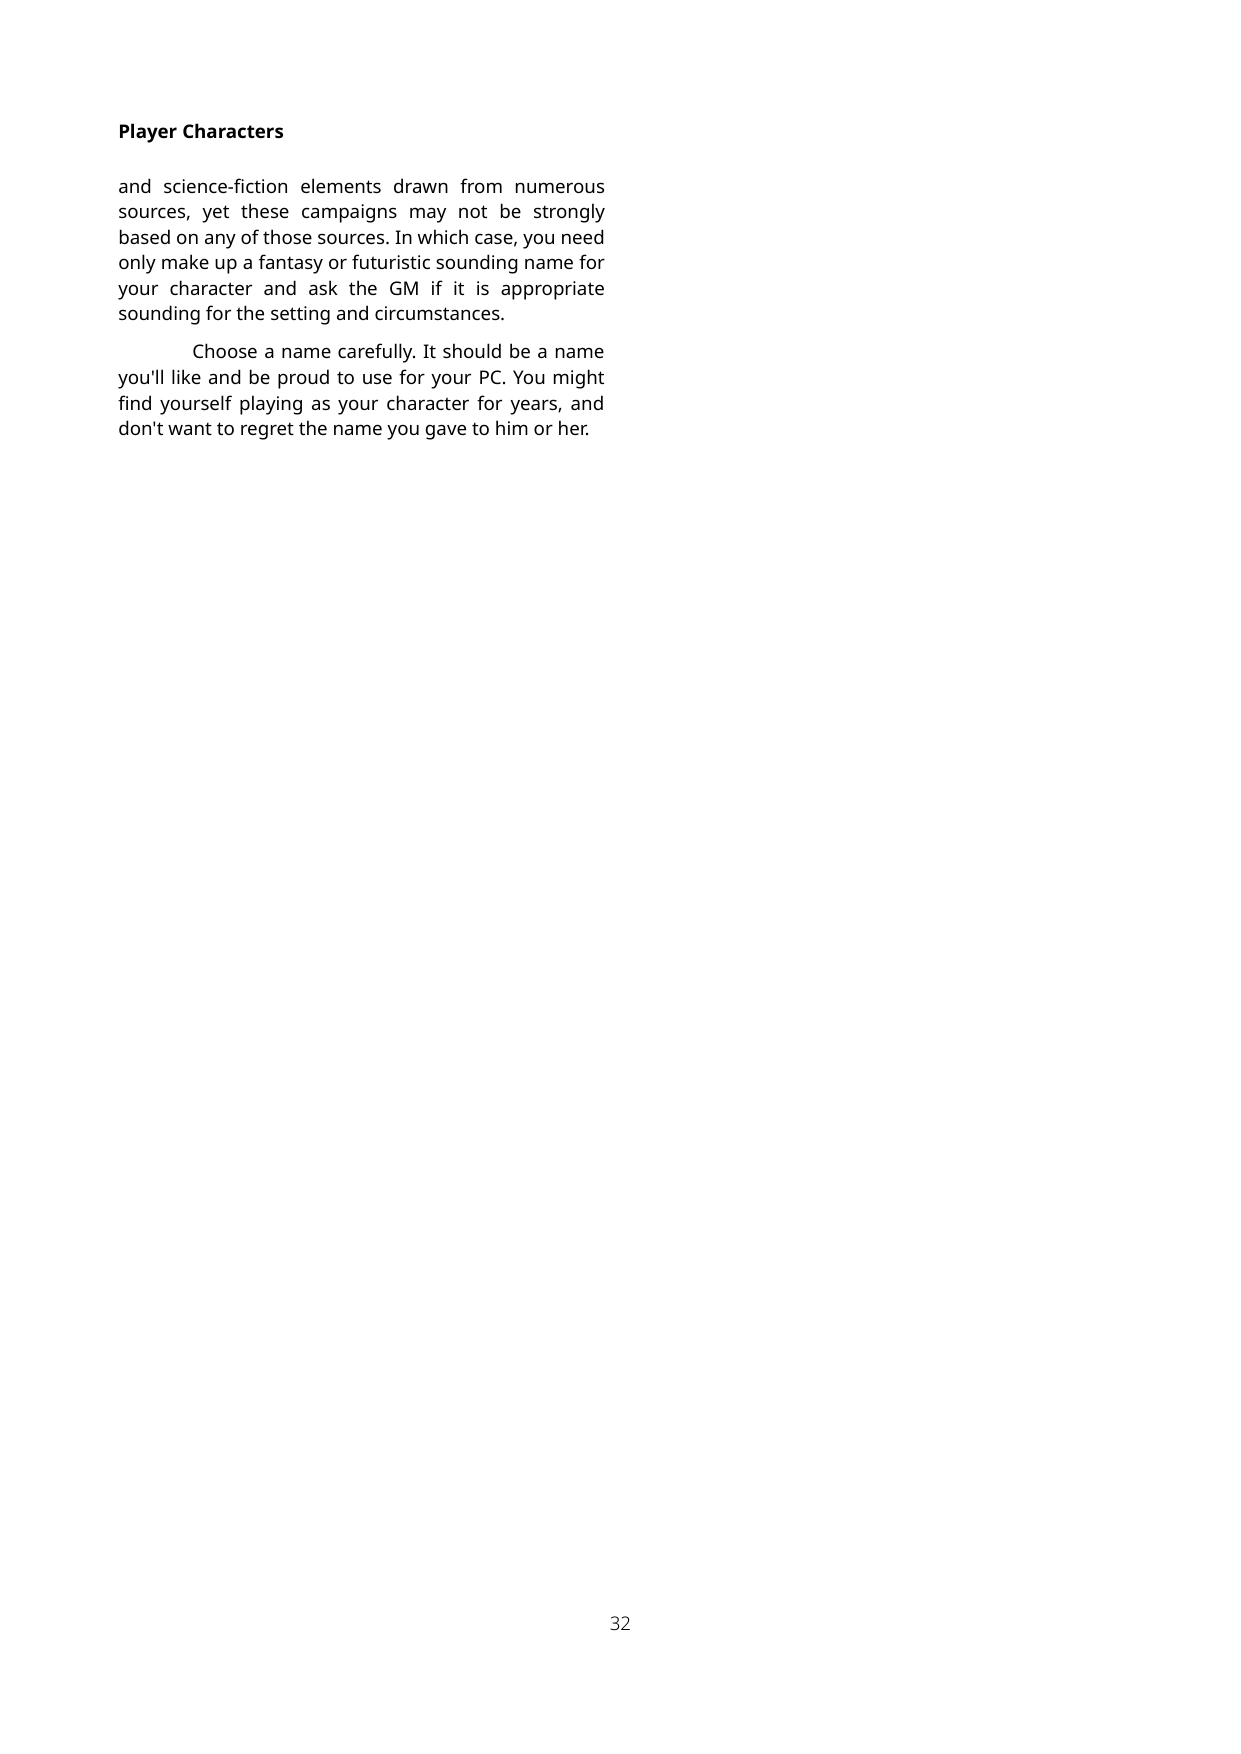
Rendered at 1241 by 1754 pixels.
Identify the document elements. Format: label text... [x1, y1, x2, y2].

text Choose a name carefully. It should be a name you'll like and be proud to use for your PC. You might find yourself playing as your character for years, and don't want to regret the name you gave to him or her. [118, 339, 605, 441]
text and science-fiction elements drawn from numerous sources, yet these campaigns may not be strongly based on any of those sources. In which case, you need only make up a fantasy or futuristic sounding name for your character and ask the GM if it is appropriate sounding for the setting and circumstances. [118, 173, 605, 326]
